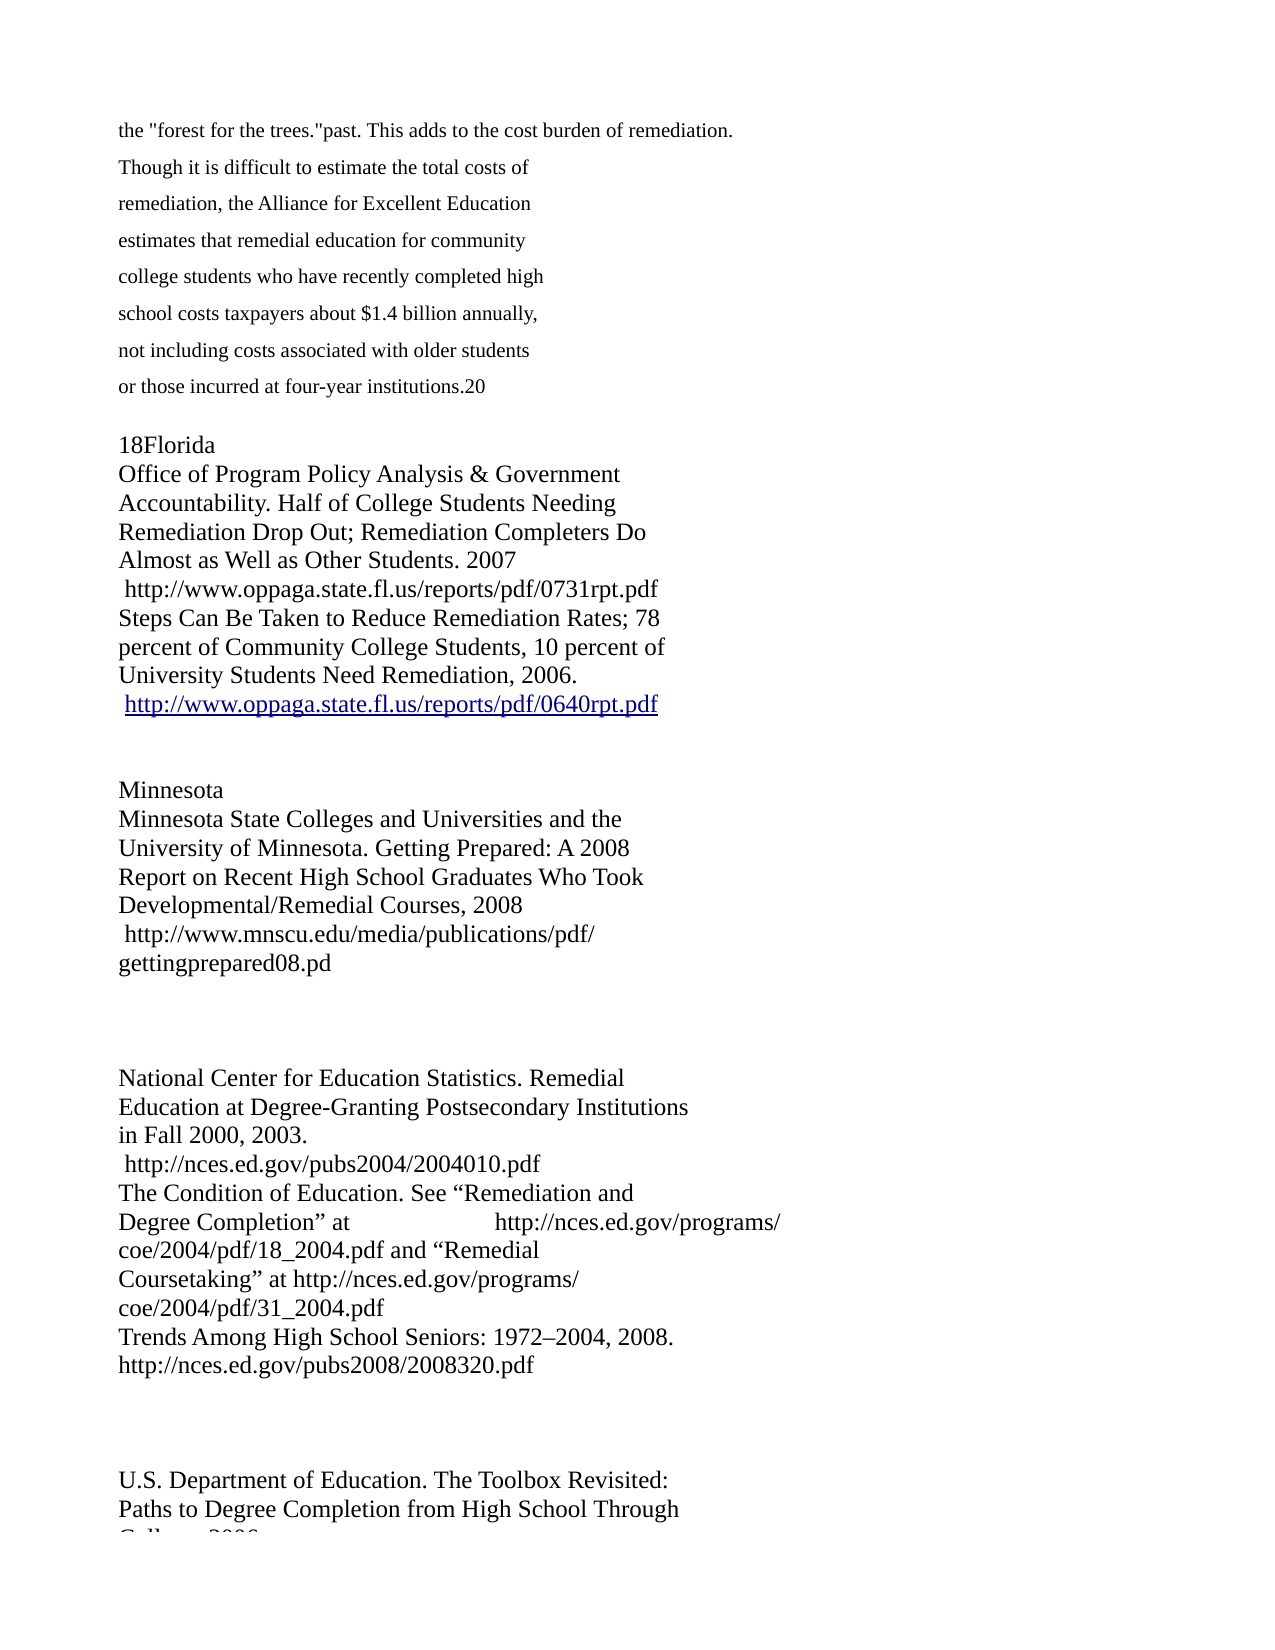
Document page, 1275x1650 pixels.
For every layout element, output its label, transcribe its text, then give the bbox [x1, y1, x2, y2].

text school costs taxpayers about $1.4 billion annually, [118, 301, 1157, 325]
text or those incurred at four-year institutions.20 [118, 374, 1157, 398]
text the "forest for the trees."past. This adds to the cost burden of remediation. [118, 118, 1157, 142]
text college students who have recently completed high [118, 264, 1157, 288]
text remediation, the Alliance for Excellent Education [118, 191, 1157, 215]
text not including costs associated with older students [118, 337, 1157, 362]
text Though it is difficult to estimate the total costs of [118, 155, 1157, 179]
text estimates that remedial education for community [118, 228, 1157, 252]
